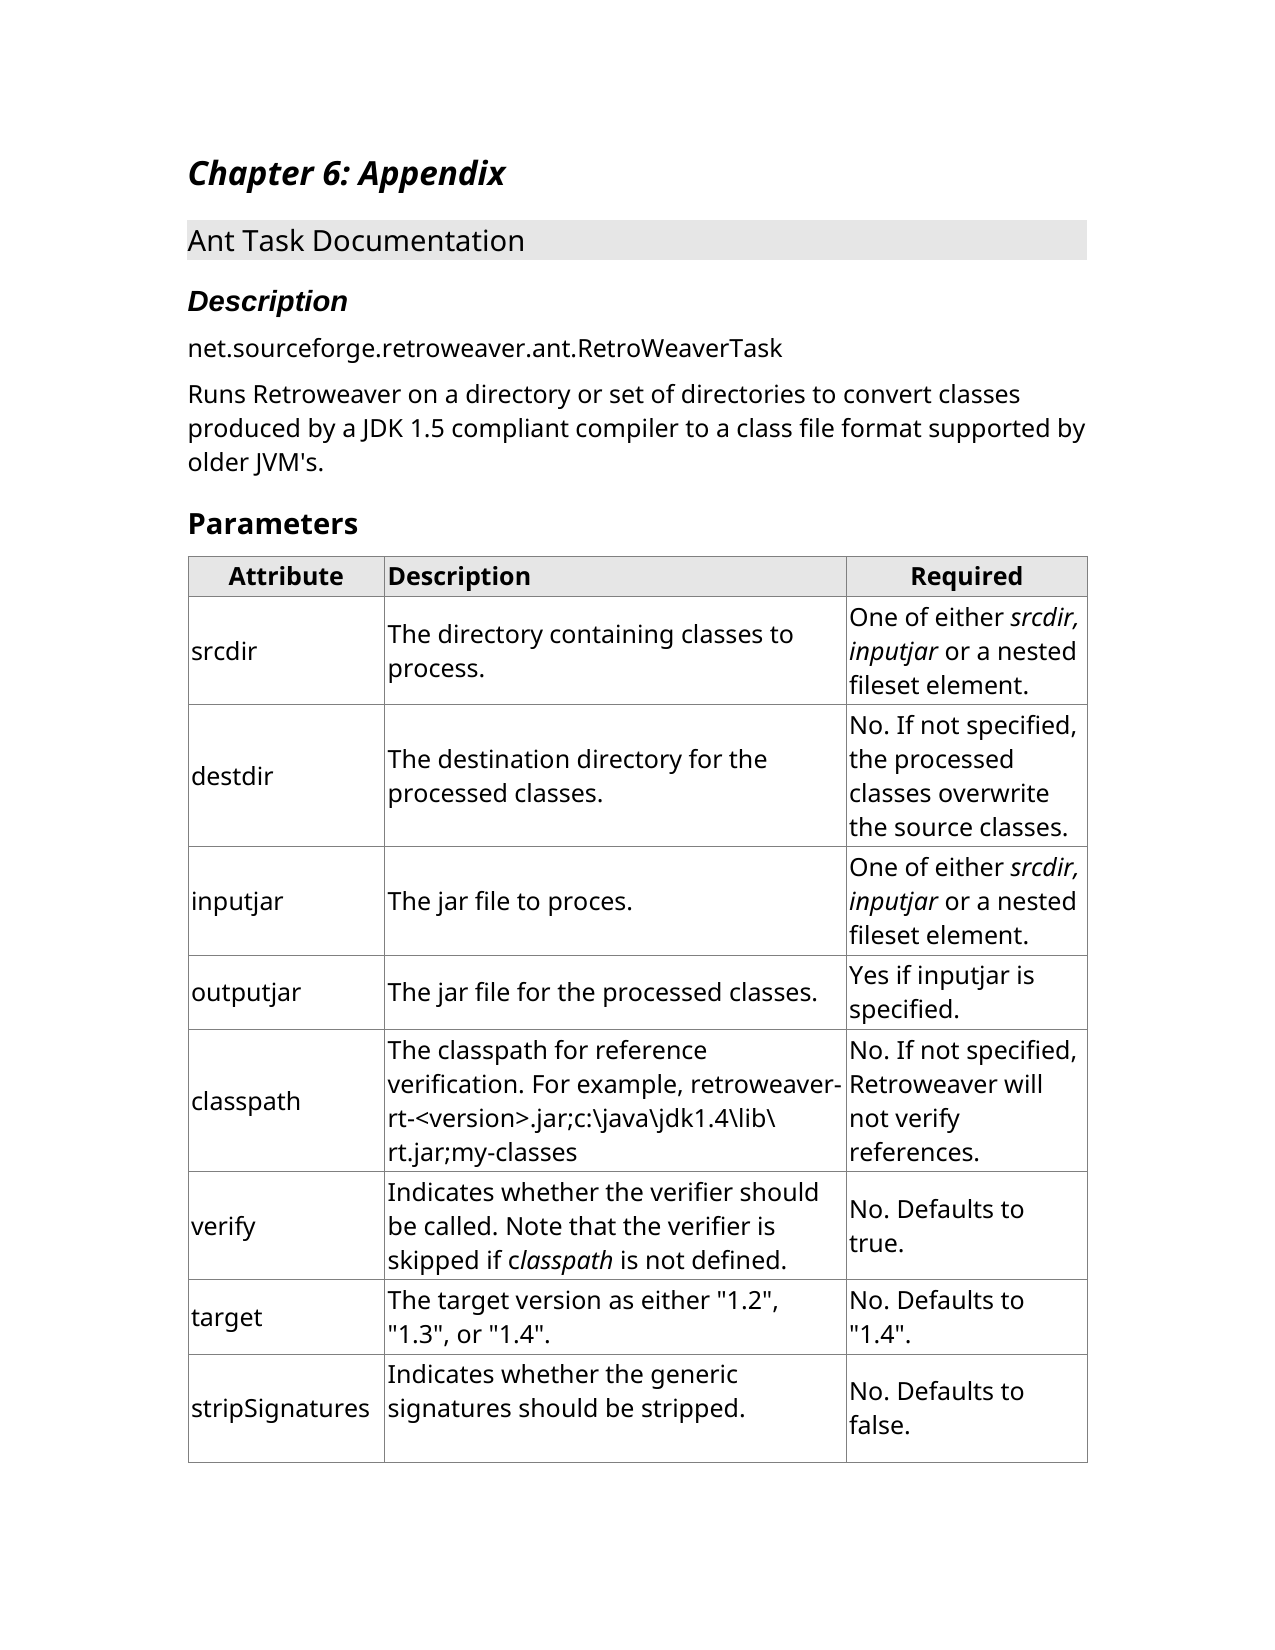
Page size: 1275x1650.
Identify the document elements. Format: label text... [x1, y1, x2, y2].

table_cell No. Defaults to false. [847, 1355, 1087, 1462]
table_cell outputjar [189, 956, 384, 1029]
table_cell classpath [189, 1030, 384, 1171]
table_cell No. Defaults to "1.4". [847, 1280, 1087, 1354]
table_cell inputjar [189, 847, 384, 955]
table_header Required [847, 557, 1087, 596]
table_cell The target version as either "1.2", "1.3", or "1.4". [385, 1280, 846, 1354]
table_cell Indicates whether the verifier should be called. Note that the verifier is skipped if classpath is not defined. [385, 1172, 846, 1279]
table_cell No. If not specified, Retroweaver will not verify references. [847, 1030, 1087, 1171]
table_cell Yes if inputjar is specified. [847, 956, 1087, 1029]
text net.sourceforge.retroweaver.ant.RetroWeaverTask [187, 330, 1087, 364]
table_header Description [385, 557, 846, 596]
table_cell The jar file for the processed classes. [385, 956, 846, 1029]
table_cell No. Defaults to true. [847, 1172, 1087, 1279]
table_cell srcdir [189, 597, 384, 704]
table_cell One of either srcdir, inputjar or a nested fileset element. [847, 847, 1087, 955]
table_cell destdir [189, 705, 384, 846]
subtitle Parameters [187, 503, 1087, 543]
text Runs Retroweaver on a directory or set of directories to convert classes produced by a JDK 1.5 compliant compiler to a class file format supported by older JVM's. [187, 377, 1087, 478]
table_cell target [189, 1280, 384, 1354]
subtitle Chapter 6: Appendix [187, 150, 1087, 195]
subtitle Ant Task Documentation [187, 220, 1087, 260]
table_cell stripSignatures [189, 1355, 384, 1462]
table_cell Indicates whether the generic signatures should be stripped. [385, 1355, 846, 1462]
table_cell The classpath for reference verification. For example, retroweaver-rt-<version>.jar;c:\java\jdk1.4\lib\rt.jar;my-classes [385, 1030, 846, 1171]
table_cell The directory containing classes to process. [385, 597, 846, 704]
table_cell No. If not specified, the processed classes overwrite the source classes. [847, 705, 1087, 846]
table_cell The destination directory for the processed classes. [385, 705, 846, 846]
table_cell One of either srcdir, inputjar or a nested fileset element. [847, 597, 1087, 704]
table_header Attribute [189, 557, 384, 596]
subtitle Description [187, 285, 1087, 318]
table_cell verify [189, 1172, 384, 1279]
table_cell The jar file to proces. [385, 847, 846, 955]
